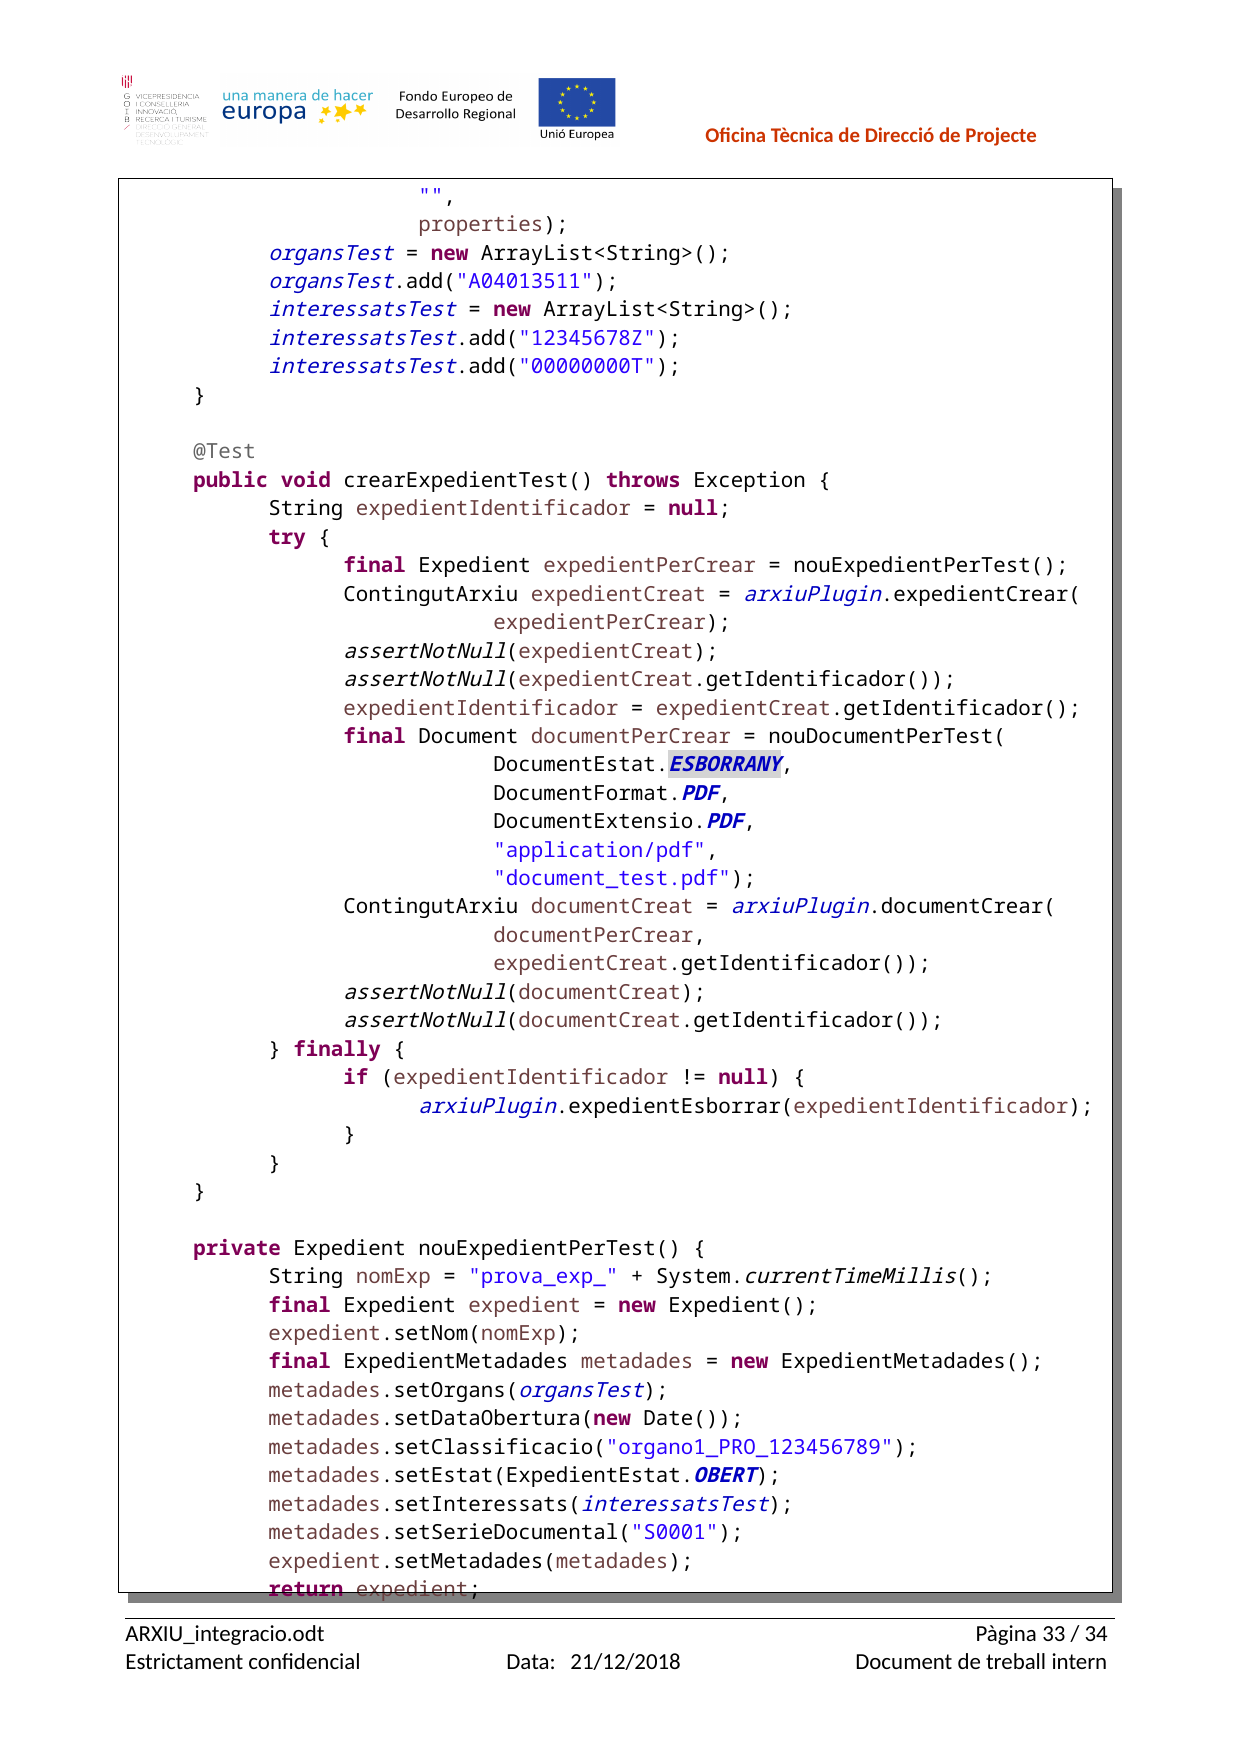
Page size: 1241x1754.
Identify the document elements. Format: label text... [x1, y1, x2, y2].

text interessatsTest.add("00000000T"); [119, 348, 1112, 377]
picture [219, 73, 621, 147]
text assertNotNull(expedientCreat); [119, 633, 1112, 661]
text expedient.setNom(nomExp); [119, 1315, 1112, 1344]
text assertNotNull(documentCreat); [119, 974, 1112, 1002]
text documentPerCrear, [119, 917, 1112, 946]
text assertNotNull(documentCreat.getIdentificador()); [119, 1002, 1112, 1031]
text String expedientIdentificador = null; [119, 491, 1112, 519]
text organsTest = new ArrayList<String>(); [119, 234, 1112, 263]
text expedient.setMetadades(metadades); [119, 1543, 1112, 1571]
text return expedient; [119, 1571, 1112, 1592]
text interessatsTest.add("12345678Z"); [119, 320, 1112, 348]
text expedientCreat.getIdentificador()); [119, 946, 1112, 974]
text ContingutArxiu documentCreat = arxiuPlugin.documentCrear( [119, 889, 1112, 917]
text expedientPerCrear); [119, 604, 1112, 633]
text final Expedient expedientPerCrear = nouExpedientPerTest(); [119, 547, 1112, 576]
text @Test [119, 434, 1112, 462]
text String nomExp = "prova_exp_" + System.currentTimeMillis(); [119, 1258, 1112, 1287]
text assertNotNull(expedientCreat.getIdentificador()); [119, 661, 1112, 689]
text final Document documentPerCrear = nouDocumentPerTest( [119, 718, 1112, 746]
text DocumentFormat.PDF, [119, 775, 1112, 803]
text expedientIdentificador = expedientCreat.getIdentificador(); [119, 689, 1112, 718]
text public void crearExpedientTest() throws Exception { [119, 462, 1112, 491]
text private Expedient nouExpedientPerTest() { [119, 1230, 1112, 1258]
text ContingutArxiu expedientCreat = arxiuPlugin.expedientCrear( [119, 576, 1112, 604]
text try { [119, 519, 1112, 547]
text metadades.setSerieDocumental("S0001"); [119, 1514, 1112, 1543]
picture [118, 73, 213, 147]
text "application/pdf", [119, 832, 1112, 860]
text } [119, 1173, 1112, 1204]
text organsTest.add("A04013511"); [119, 263, 1112, 291]
text "document_test.pdf"); [119, 860, 1112, 889]
text DocumentEstat.ESBORRANY, [119, 746, 1112, 775]
text metadades.setClassificacio("organo1_PRO_123456789"); [119, 1429, 1112, 1457]
text metadades.setDataObertura(new Date()); [119, 1401, 1112, 1429]
text DocumentExtensio.PDF, [119, 803, 1112, 832]
text interessatsTest = new ArrayList<String>(); [119, 291, 1112, 320]
text final ExpedientMetadades metadades = new ExpedientMetadades(); [119, 1344, 1112, 1372]
text properties); [119, 206, 1112, 234]
text "", [119, 179, 1112, 206]
text final Expedient expedient = new Expedient(); [119, 1287, 1112, 1315]
text } [119, 1116, 1112, 1144]
text } finally { [119, 1031, 1112, 1059]
text arxiuPlugin.expedientEsborrar(expedientIdentificador); [119, 1088, 1112, 1116]
text } [119, 1144, 1112, 1173]
text if (expedientIdentificador != null) { [119, 1059, 1112, 1088]
text } [119, 377, 1112, 408]
text metadades.setInteressats(interessatsTest); [119, 1486, 1112, 1514]
text metadades.setEstat(ExpedientEstat.OBERT); [119, 1457, 1112, 1486]
text metadades.setOrgans(organsTest); [119, 1372, 1112, 1401]
